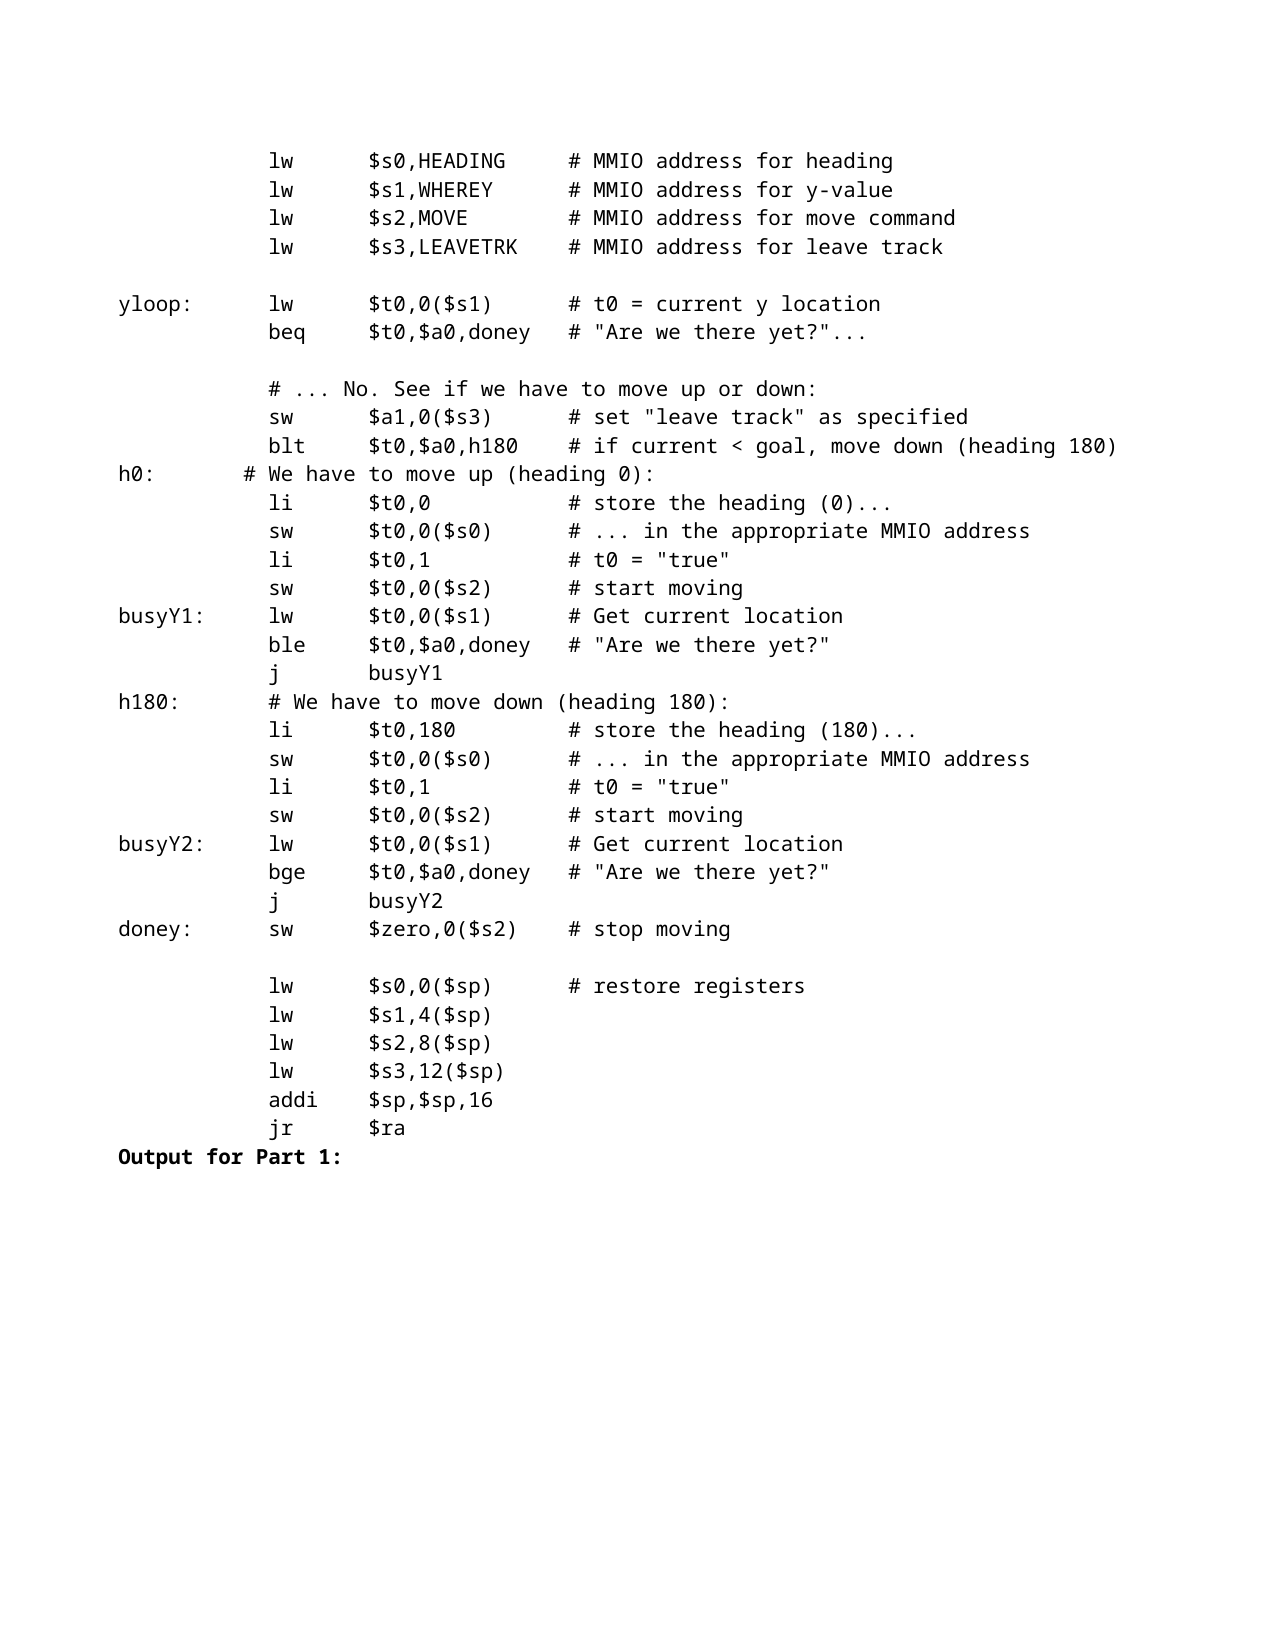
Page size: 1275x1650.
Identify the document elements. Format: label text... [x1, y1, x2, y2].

text lw $s1,WHEREY # MMIO address for y-value [118, 175, 1157, 203]
text busyY1: lw $t0,0($s1) # Get current location [118, 602, 1157, 630]
text lw $s0,0($sp) # restore registers [118, 971, 1157, 1000]
text lw $s3,12($sp) [118, 1057, 1157, 1085]
text addi $sp,$sp,16 [118, 1085, 1157, 1113]
text sw $t0,0($s2) # start moving [118, 801, 1157, 829]
text sw $a1,0($s3) # set "leave track" as specified [118, 402, 1157, 431]
text jr $ra [118, 1113, 1157, 1142]
text lw $s0,HEADING # MMIO address for heading [118, 147, 1157, 175]
text li $t0,180 # store the heading (180)... [118, 715, 1157, 744]
text lw $s2,8($sp) [118, 1028, 1157, 1057]
text bge $t0,$a0,doney # "Are we there yet?" [118, 857, 1157, 886]
text # ... No. See if we have to move up or down: [118, 374, 1157, 402]
text j busyY1 [118, 658, 1157, 687]
text lw $s3,LEAVETRK # MMIO address for leave track [118, 232, 1157, 260]
text li $t0,0 # store the heading (0)... [118, 488, 1157, 516]
text lw $s1,4($sp) [118, 1000, 1157, 1028]
text h0: # We have to move up (heading 0): [118, 459, 1157, 488]
text beq $t0,$a0,doney # "Are we there yet?"... [118, 317, 1157, 346]
text sw $t0,0($s0) # ... in the appropriate MMIO address [118, 516, 1157, 545]
text Output for Part 1: [118, 1142, 1157, 1170]
text li $t0,1 # t0 = "true" [118, 772, 1157, 801]
text ble $t0,$a0,doney # "Are we there yet?" [118, 630, 1157, 658]
text blt $t0,$a0,h180 # if current < goal, move down (heading 180) [118, 431, 1157, 459]
text lw $s2,MOVE # MMIO address for move command [118, 203, 1157, 232]
text li $t0,1 # t0 = "true" [118, 545, 1157, 573]
text j busyY2 [118, 886, 1157, 914]
text sw $t0,0($s2) # start moving [118, 573, 1157, 602]
text yloop: lw $t0,0($s1) # t0 = current y location [118, 289, 1157, 317]
text doney: sw $zero,0($s2) # stop moving [118, 914, 1157, 943]
text h180: # We have to move down (heading 180): [118, 687, 1157, 715]
text busyY2: lw $t0,0($s1) # Get current location [118, 829, 1157, 857]
text sw $t0,0($s0) # ... in the appropriate MMIO address [118, 744, 1157, 772]
